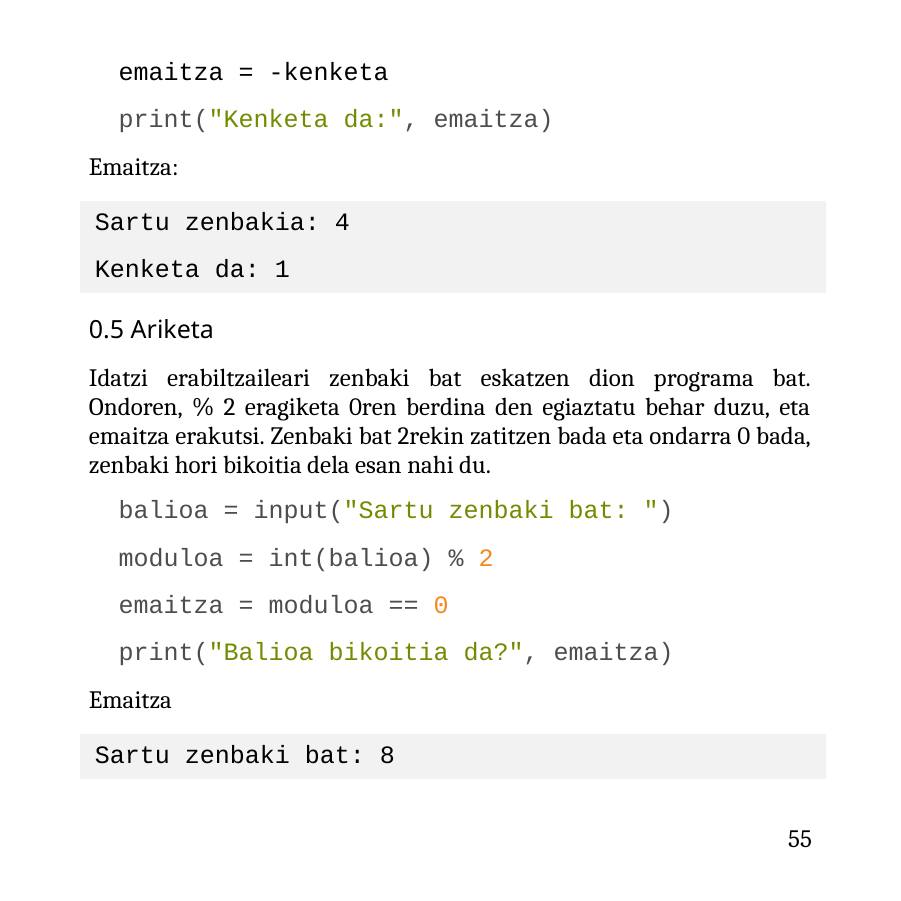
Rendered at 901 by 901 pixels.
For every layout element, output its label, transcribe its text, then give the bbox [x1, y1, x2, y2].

text Kenketa da: 1 [86, 248, 820, 287]
text emaitza = moduloa == 0 [118, 592, 811, 621]
text balioa = input("Sartu zenbaki bat: ") [118, 498, 811, 526]
text Emaitza [89, 686, 811, 715]
text Idatzi erabiltzaileari zenbaki bat eskatzen dion programa bat. Ondoren, % 2 eragiketa 0ren berdina den egiaztatu behar duzu, eta emaitza erakutsi. Zenbaki bat 2rekin zatitzen bada eta ondarra 0 bada, zenbaki hori bikoitia dela esan nahi du. [89, 364, 811, 479]
text Sartu zenbakia: 4 [86, 207, 820, 237]
text print("Balioa bikoitia da?", emaitza) [118, 639, 811, 668]
text 0.5 Ariketa [89, 312, 811, 346]
text print("Kenketa da:", emaitza) [118, 106, 811, 134]
text emaitza = -kenketa [118, 59, 811, 87]
text moduloa = int(balioa) % 2 [118, 545, 811, 573]
text Emaitza: [89, 153, 811, 182]
text Sartu zenbaki bat: 8 [86, 740, 820, 773]
